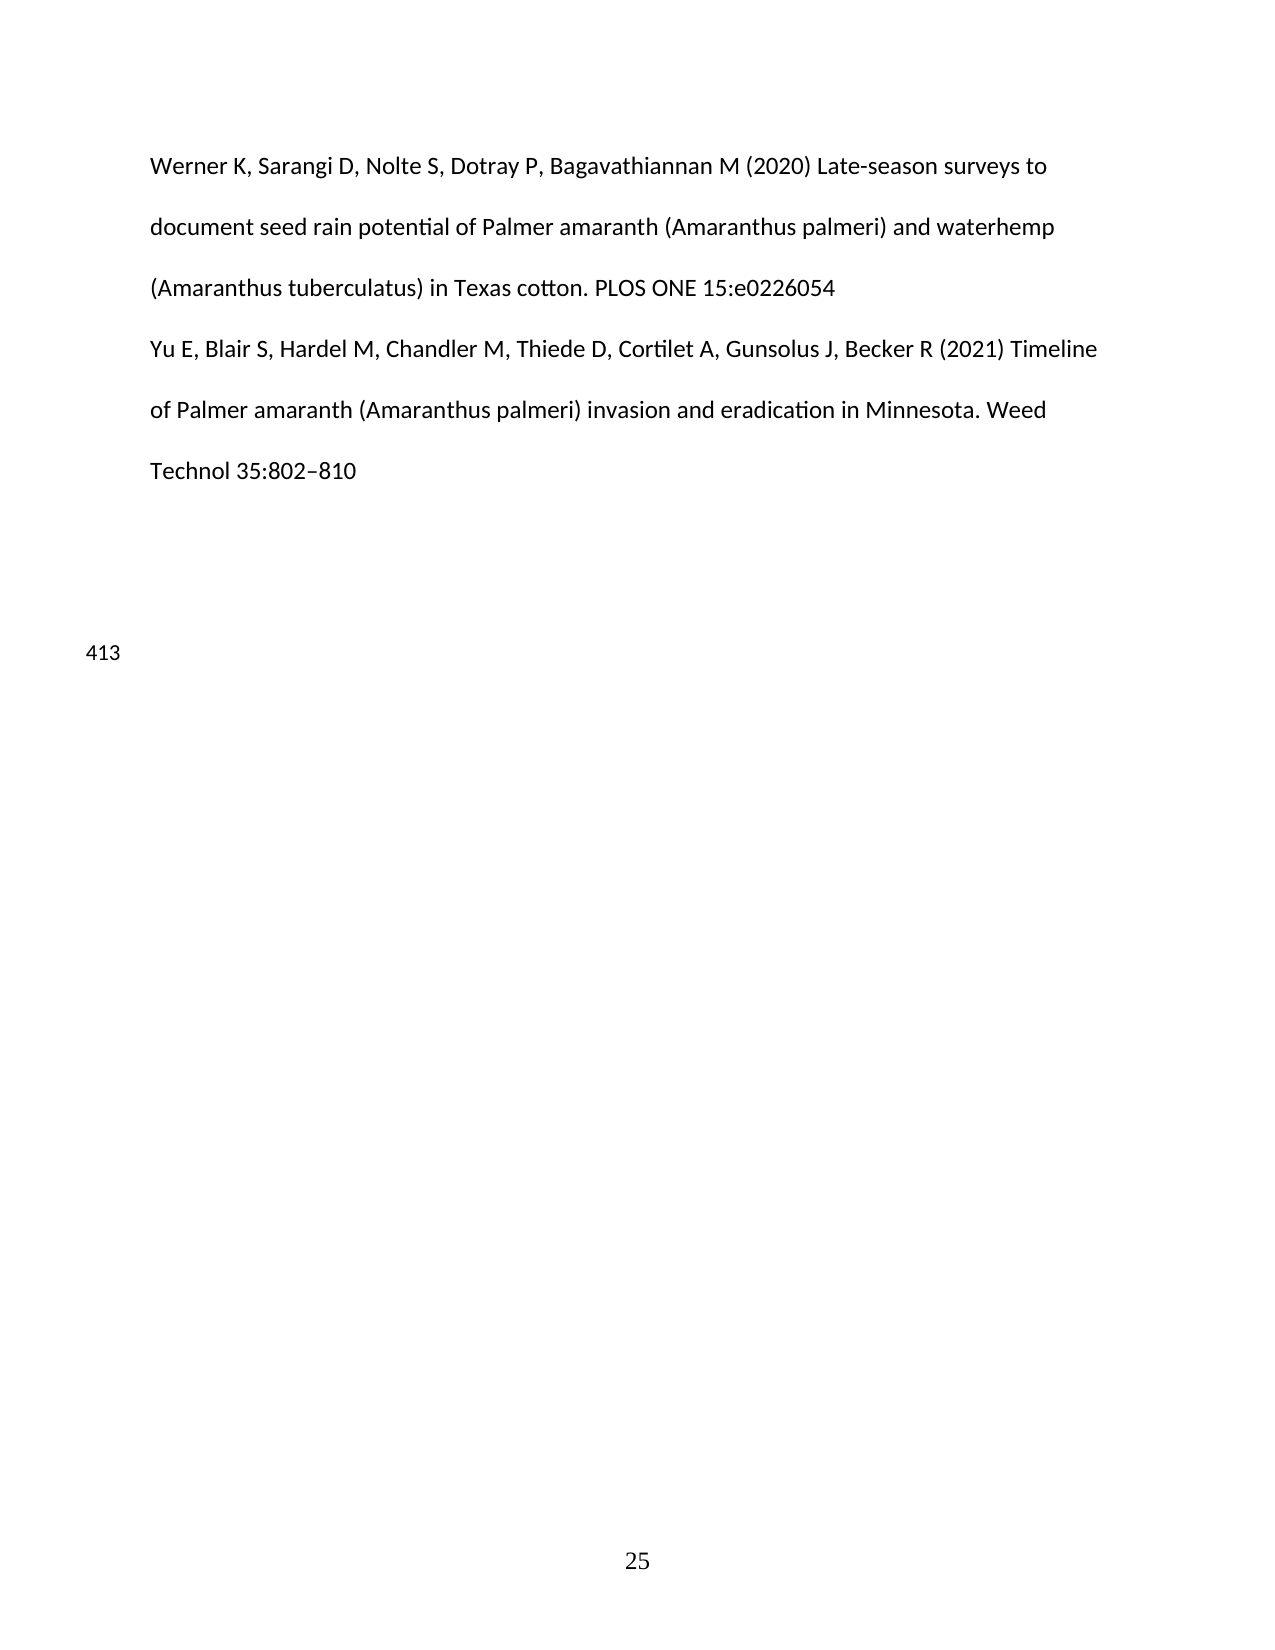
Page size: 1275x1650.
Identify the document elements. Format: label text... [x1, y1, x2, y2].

text Yu E, Blair S, Hardel M, Chandler M, Thiede D, Cortilet A, Gunsolus J, Becker R (2021) Timeline of Palmer amaranth (Amaranthus palmeri) invasion and eradication in Minnesota. Weed Technol 35:802–810 [150, 333, 1125, 486]
text Werner K, Sarangi D, Nolte S, Dotray P, Bagavathiannan M (2020) Late-season surveys to document seed rain potential of Palmer amaranth (Amaranthus palmeri) and waterhemp (Amaranthus tuberculatus) in Texas cotton. PLOS ONE 15:e0226054 [150, 150, 1125, 303]
